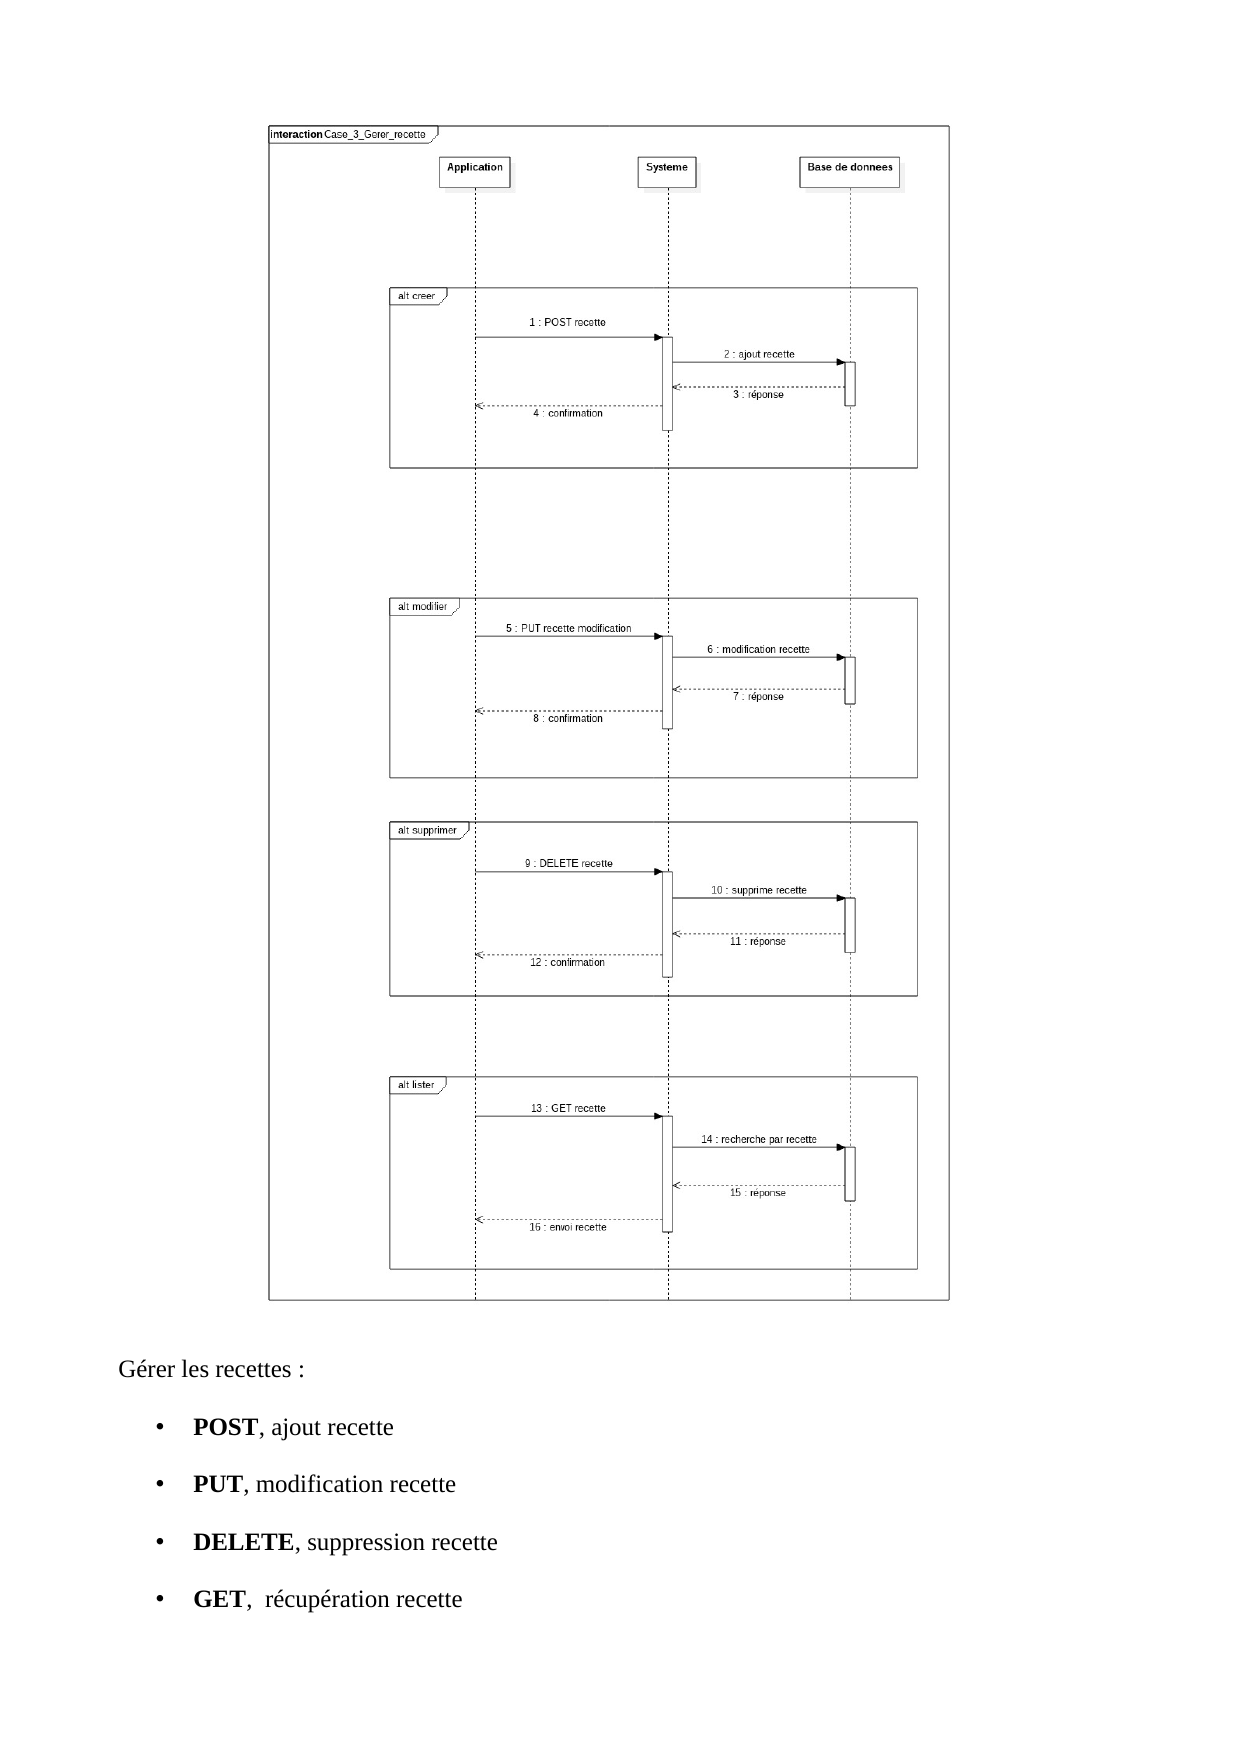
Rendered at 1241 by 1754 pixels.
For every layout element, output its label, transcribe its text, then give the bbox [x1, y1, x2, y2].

list POST, ajout recette [156, 1412, 1122, 1441]
list PUT, modification recette [156, 1469, 1122, 1498]
list GET, récupération recette [156, 1584, 1122, 1613]
text Gérer les recettes : [118, 1354, 1122, 1383]
list DELETE, suppression recette [156, 1527, 1122, 1556]
picture [261, 118, 979, 1331]
